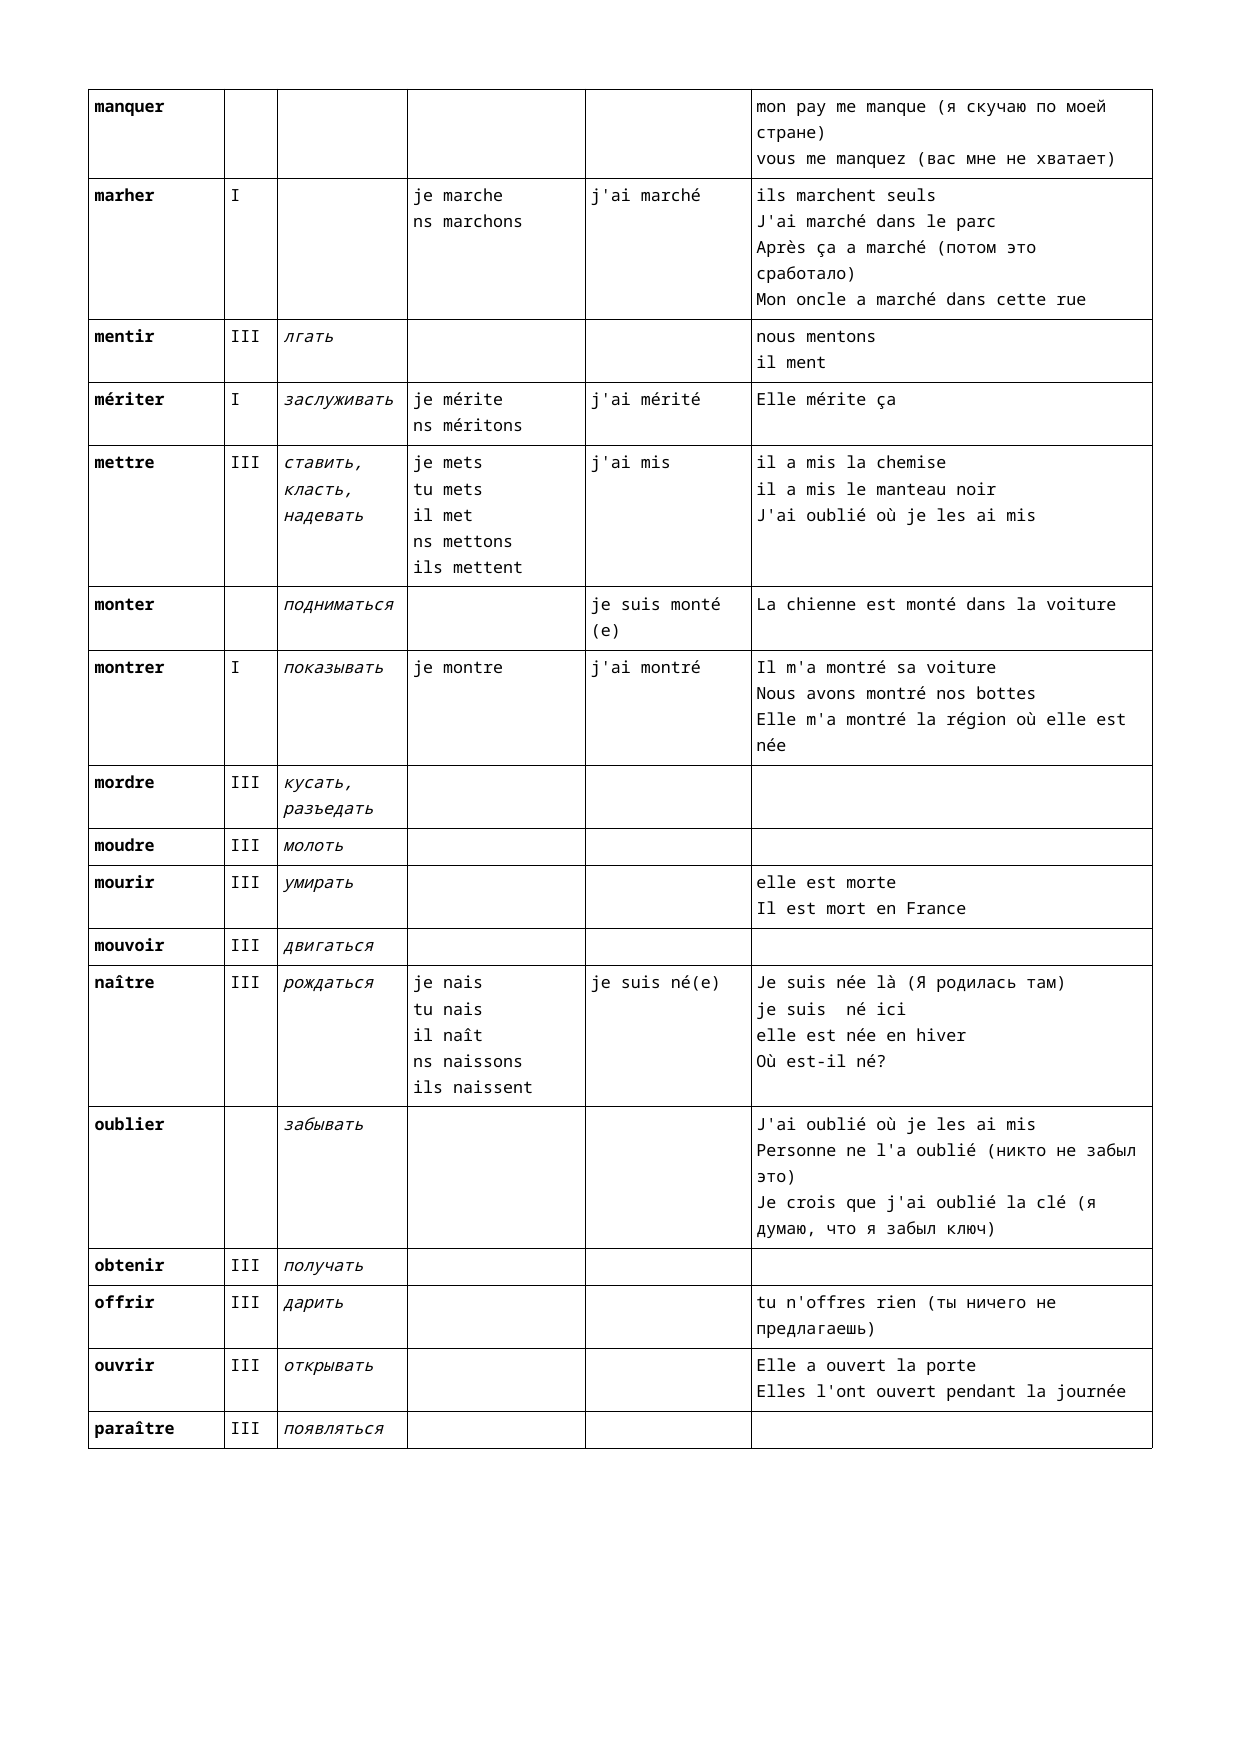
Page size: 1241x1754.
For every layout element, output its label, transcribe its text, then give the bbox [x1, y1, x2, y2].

table_cell [586, 1412, 751, 1448]
table_cell III [225, 829, 277, 865]
table_cell mourir [89, 866, 224, 928]
table_cell ouvrir [89, 1349, 224, 1411]
table_cell Elle a ouvert la porte Elles l'ont ouvert pendant la journée [752, 1349, 1152, 1411]
table_cell лгать [278, 320, 407, 382]
table_cell il a mis la chemise il a mis le manteau noir J'ai oublié où je les ai mis [752, 446, 1152, 586]
table_cell ставить, класть, надевать [278, 446, 407, 586]
table_cell ils marchent seuls J'ai marché dans le parc Après ça a marché (потом это сработало) Mon oncle a marché dans cette rue [752, 179, 1152, 319]
table_cell I [225, 651, 277, 765]
table_cell paraître [89, 1412, 224, 1448]
table_cell j'ai mis [586, 446, 751, 586]
table_cell moudre [89, 829, 224, 865]
table_cell [408, 90, 585, 178]
table_cell [752, 1412, 1152, 1448]
table_cell III [225, 1286, 277, 1348]
table_cell III [225, 1249, 277, 1285]
table_cell [586, 1249, 751, 1285]
table_cell заслуживать [278, 383, 407, 445]
table_cell je suis né(e) [586, 966, 751, 1106]
table_cell mériter [89, 383, 224, 445]
table_cell [408, 1107, 585, 1248]
table_cell [408, 1412, 585, 1448]
table_cell manquer [89, 90, 224, 178]
table_cell [225, 1107, 277, 1248]
table_cell elle est morte Il est mort en France [752, 866, 1152, 928]
table_cell [408, 1349, 585, 1411]
table_cell mettre [89, 446, 224, 586]
table_cell [408, 866, 585, 928]
table_cell [586, 829, 751, 865]
table_cell I [225, 383, 277, 445]
table_cell j'ai marché [586, 179, 751, 319]
table_cell [752, 829, 1152, 865]
table_cell [586, 766, 751, 828]
table_cell obtenir [89, 1249, 224, 1285]
table_cell кусать, разъедать [278, 766, 407, 828]
table_cell je nais tu nais il naît ns naissons ils naissent [408, 966, 585, 1106]
table_cell [278, 90, 407, 178]
table_cell je suis monté (e) [586, 587, 751, 649]
table_cell III [225, 1412, 277, 1448]
table_cell mordre [89, 766, 224, 828]
table_cell [586, 1286, 751, 1348]
table_cell [225, 587, 277, 649]
table_cell [408, 766, 585, 828]
table_cell mon pay me manque (я скучаю по моей стране) vous me manquez (вас мне не хватает) [752, 90, 1152, 178]
table_cell [408, 929, 585, 965]
table_cell [225, 90, 277, 178]
table_cell III [225, 766, 277, 828]
table_cell умирать [278, 866, 407, 928]
table_cell [586, 929, 751, 965]
table_cell [408, 587, 585, 649]
table_cell je montre [408, 651, 585, 765]
table_cell [586, 866, 751, 928]
table_cell двигаться [278, 929, 407, 965]
table_cell La chienne est monté dans la voiture [752, 587, 1152, 649]
table_cell получать [278, 1249, 407, 1285]
table_cell Je suis née là (Я родилась там) je suis né ici elle est née en hiver Où est-il né? [752, 966, 1152, 1106]
table_cell Il m'a montré sa voiture Nous avons montré nos bottes Elle m'a montré la région où elle est née [752, 651, 1152, 765]
table_cell III [225, 446, 277, 586]
table_cell marher [89, 179, 224, 319]
table_cell открывать [278, 1349, 407, 1411]
table_cell [752, 766, 1152, 828]
table_cell montrer [89, 651, 224, 765]
table_cell [752, 929, 1152, 965]
table_cell j'ai montré [586, 651, 751, 765]
table_cell naître [89, 966, 224, 1106]
table_cell monter [89, 587, 224, 649]
table_cell je mets tu mets il met ns mettons ils mettent [408, 446, 585, 586]
table_cell [408, 1249, 585, 1285]
table_cell III [225, 929, 277, 965]
table_cell nous mentons il ment [752, 320, 1152, 382]
table_cell III [225, 320, 277, 382]
table_cell забывать [278, 1107, 407, 1248]
table_cell [586, 320, 751, 382]
table_cell III [225, 866, 277, 928]
table_cell Elle mérite ça [752, 383, 1152, 445]
table_cell je mérite ns méritons [408, 383, 585, 445]
table_cell [586, 90, 751, 178]
table_cell [752, 1249, 1152, 1285]
table_cell рождаться [278, 966, 407, 1106]
table_cell [278, 179, 407, 319]
table_cell подниматься [278, 587, 407, 649]
table_cell I [225, 179, 277, 319]
table_cell [408, 320, 585, 382]
table_cell [408, 1286, 585, 1348]
table_cell молоть [278, 829, 407, 865]
table_cell mentir [89, 320, 224, 382]
table_cell oublier [89, 1107, 224, 1248]
table_cell появляться [278, 1412, 407, 1448]
table_cell показывать [278, 651, 407, 765]
table_cell je marche ns marchons [408, 179, 585, 319]
table_cell offrir [89, 1286, 224, 1348]
table_cell J'ai oublié où je les ai mis Personne ne l'a oublié (никто не забыл это) Je crois que j'ai oublié la clé (я думаю, что я забыл ключ) [752, 1107, 1152, 1248]
table_cell [586, 1349, 751, 1411]
table_cell [586, 1107, 751, 1248]
table_cell III [225, 1349, 277, 1411]
table_cell mouvoir [89, 929, 224, 965]
table_cell j'ai mérité [586, 383, 751, 445]
table_cell tu n'offres rien (ты ничего не предлагаешь) [752, 1286, 1152, 1348]
table_cell [408, 829, 585, 865]
table_cell дарить [278, 1286, 407, 1348]
table_cell III [225, 966, 277, 1106]
